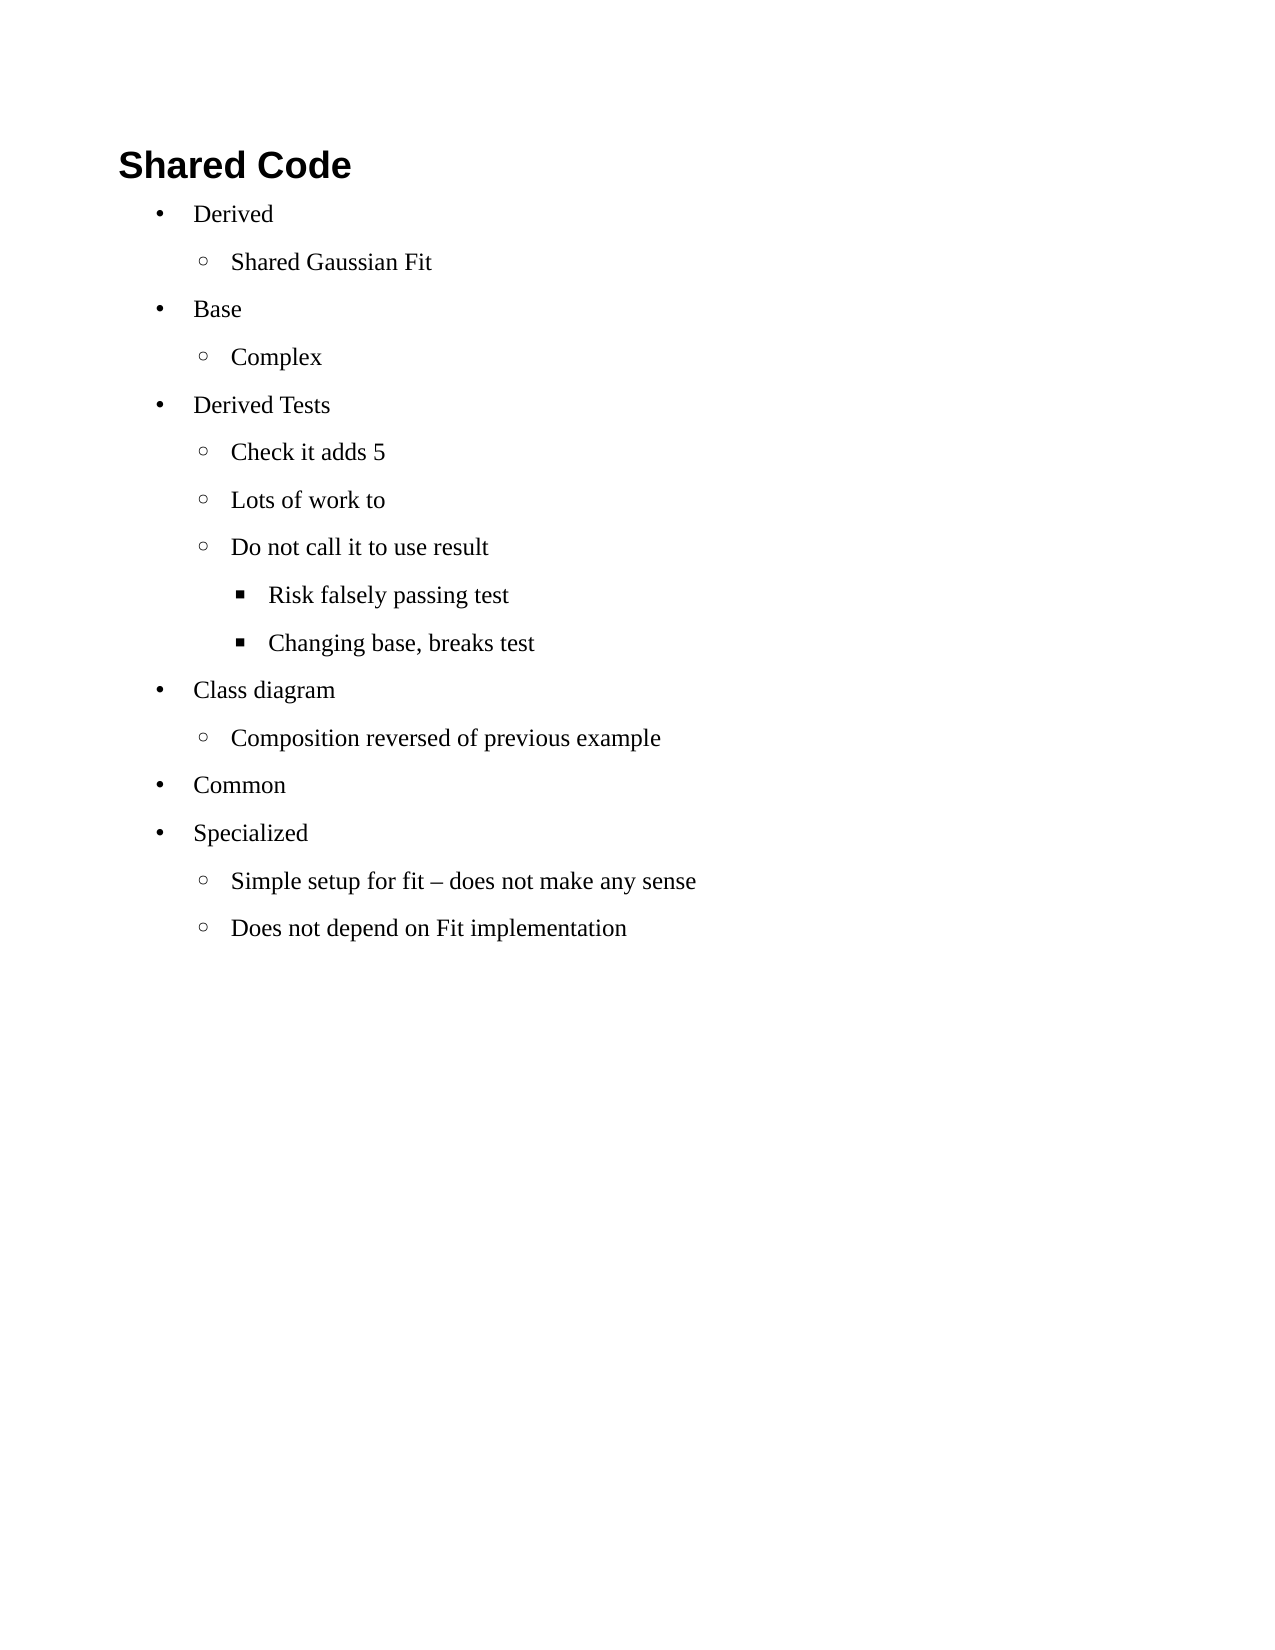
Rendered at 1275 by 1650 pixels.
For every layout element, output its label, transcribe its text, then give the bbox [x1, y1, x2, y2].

list Complex [193, 342, 1157, 371]
list Changing base, breaks test [231, 628, 1157, 656]
list Check it adds 5 [193, 437, 1157, 466]
list Specialized [156, 818, 1157, 847]
list Does not depend on Fit implementation [193, 913, 1157, 942]
list Do not call it to use result [193, 532, 1157, 561]
list Base [156, 294, 1157, 323]
list Shared Gaussian Fit [193, 247, 1157, 276]
list Derived [156, 199, 1157, 228]
list Derived Tests [156, 390, 1157, 418]
list Composition reversed of previous example [193, 723, 1157, 752]
list Simple setup for fit – does not make any sense [193, 866, 1157, 894]
list Risk falsely passing test [231, 580, 1157, 609]
list Common [156, 771, 1157, 799]
subtitle Shared Code [118, 143, 1157, 187]
list Lots of work to [193, 485, 1157, 514]
list Class diagram [156, 675, 1157, 704]
